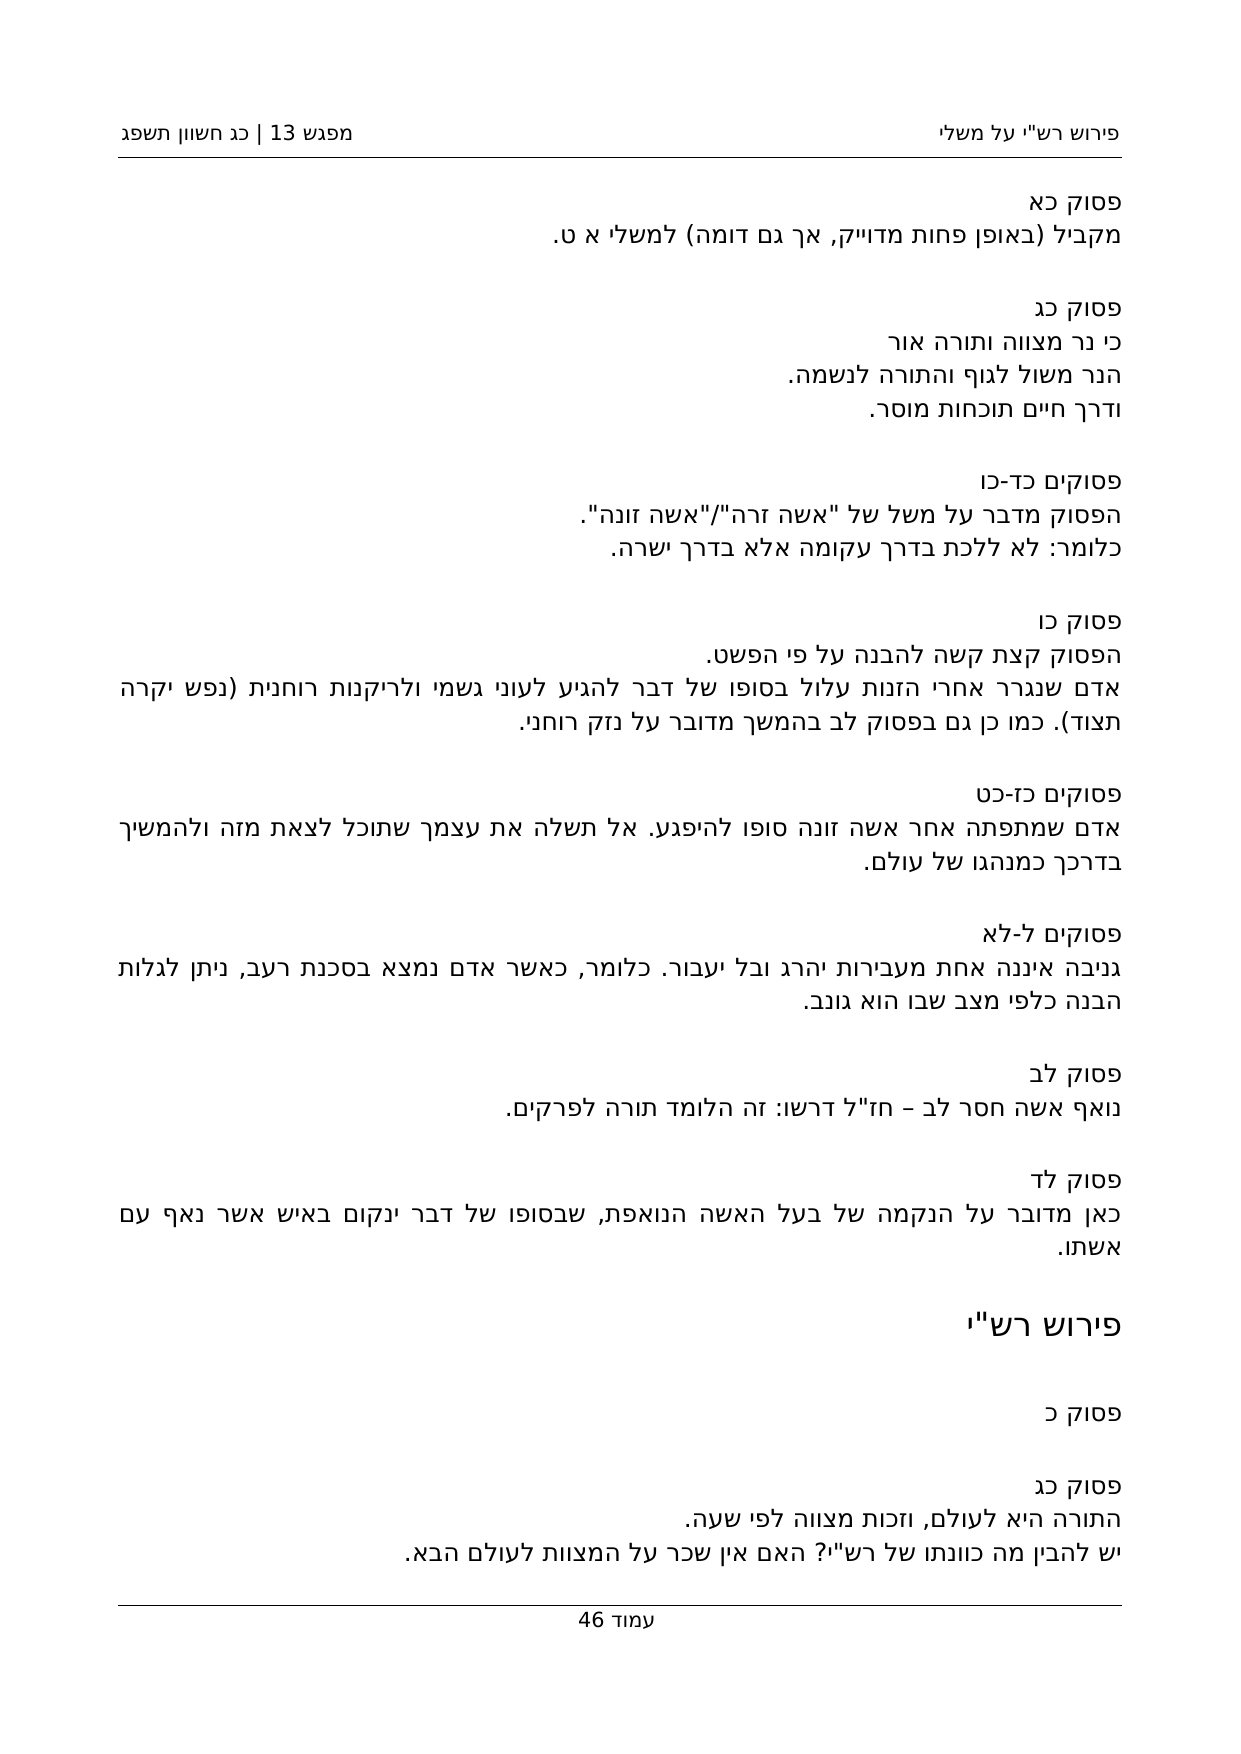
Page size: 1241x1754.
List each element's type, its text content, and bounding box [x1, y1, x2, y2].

text פסוק לב [118, 1059, 1122, 1088]
text הפסוק מדבר על משל של "אשה זרה"/"אשה זונה". [118, 500, 1122, 529]
text גניבה איננה אחת מעבירות יהרג ובל יעבור. כלומר, כאשר אדם נמצא בסכנת רעב, ניתן לגלות הבנה כלפי מצב שבו הוא גונב. [118, 953, 1122, 1016]
text כי נר מצווה ותורה אור [118, 327, 1122, 356]
text פסוק לד [118, 1166, 1122, 1195]
text פסוקים כז-כט [118, 780, 1122, 809]
text הפסוק קצת קשה להבנה על פי הפשט. [118, 640, 1122, 669]
text אדם שנגרר אחרי הזנות עלול בסופו של דבר להגיע לעוני גשמי ולריקנות רוחנית (נפש יקרה תצוד). כמו כן גם בפסוק לב בהמשך מדובר על נזק רוחני. [118, 673, 1122, 736]
text נואף אשה חסר לב – חז"ל דרשו: זה הלומד תורה לפרקים. [118, 1093, 1122, 1122]
text פסוק כא [118, 187, 1122, 216]
text אדם שמתפתה אחר אשה זונה סופו להיפגע. אל תשלה את עצמך שתוכל לצאת מזה ולהמשיך בדרכך כמנהגו של עולם. [118, 813, 1122, 876]
text פסוק כו [118, 606, 1122, 636]
text פסוק כ [118, 1398, 1122, 1427]
text פירוש רש"י [118, 1305, 1122, 1344]
text פסוק כג [118, 293, 1122, 322]
text פסוקים כד-כו [118, 467, 1122, 496]
text ודרך חיים תוכחות מוסר. [118, 394, 1122, 423]
text כלומר: לא ללכת בדרך עקומה אלא בדרך ישרה. [118, 534, 1122, 563]
text הנר משול לגוף והתורה לנשמה. [118, 360, 1122, 389]
text התורה היא לעולם, וזכות מצווה לפי שעה. [118, 1504, 1122, 1534]
text כאן מדובר על הנקמה של בעל האשה הנואפת, שבסופו של דבר ינקום באיש אשר נאף עם אשתו. [118, 1199, 1122, 1262]
text מקביל (באופן פחות מדוייק, אך גם דומה) למשלי א ט. [118, 221, 1122, 250]
text פסוק כג [118, 1471, 1122, 1500]
text יש להבין מה כוונתו של רש"י? האם אין שכר על המצוות לעולם הבא. [118, 1538, 1122, 1567]
text פסוקים ל-לא [118, 919, 1122, 949]
